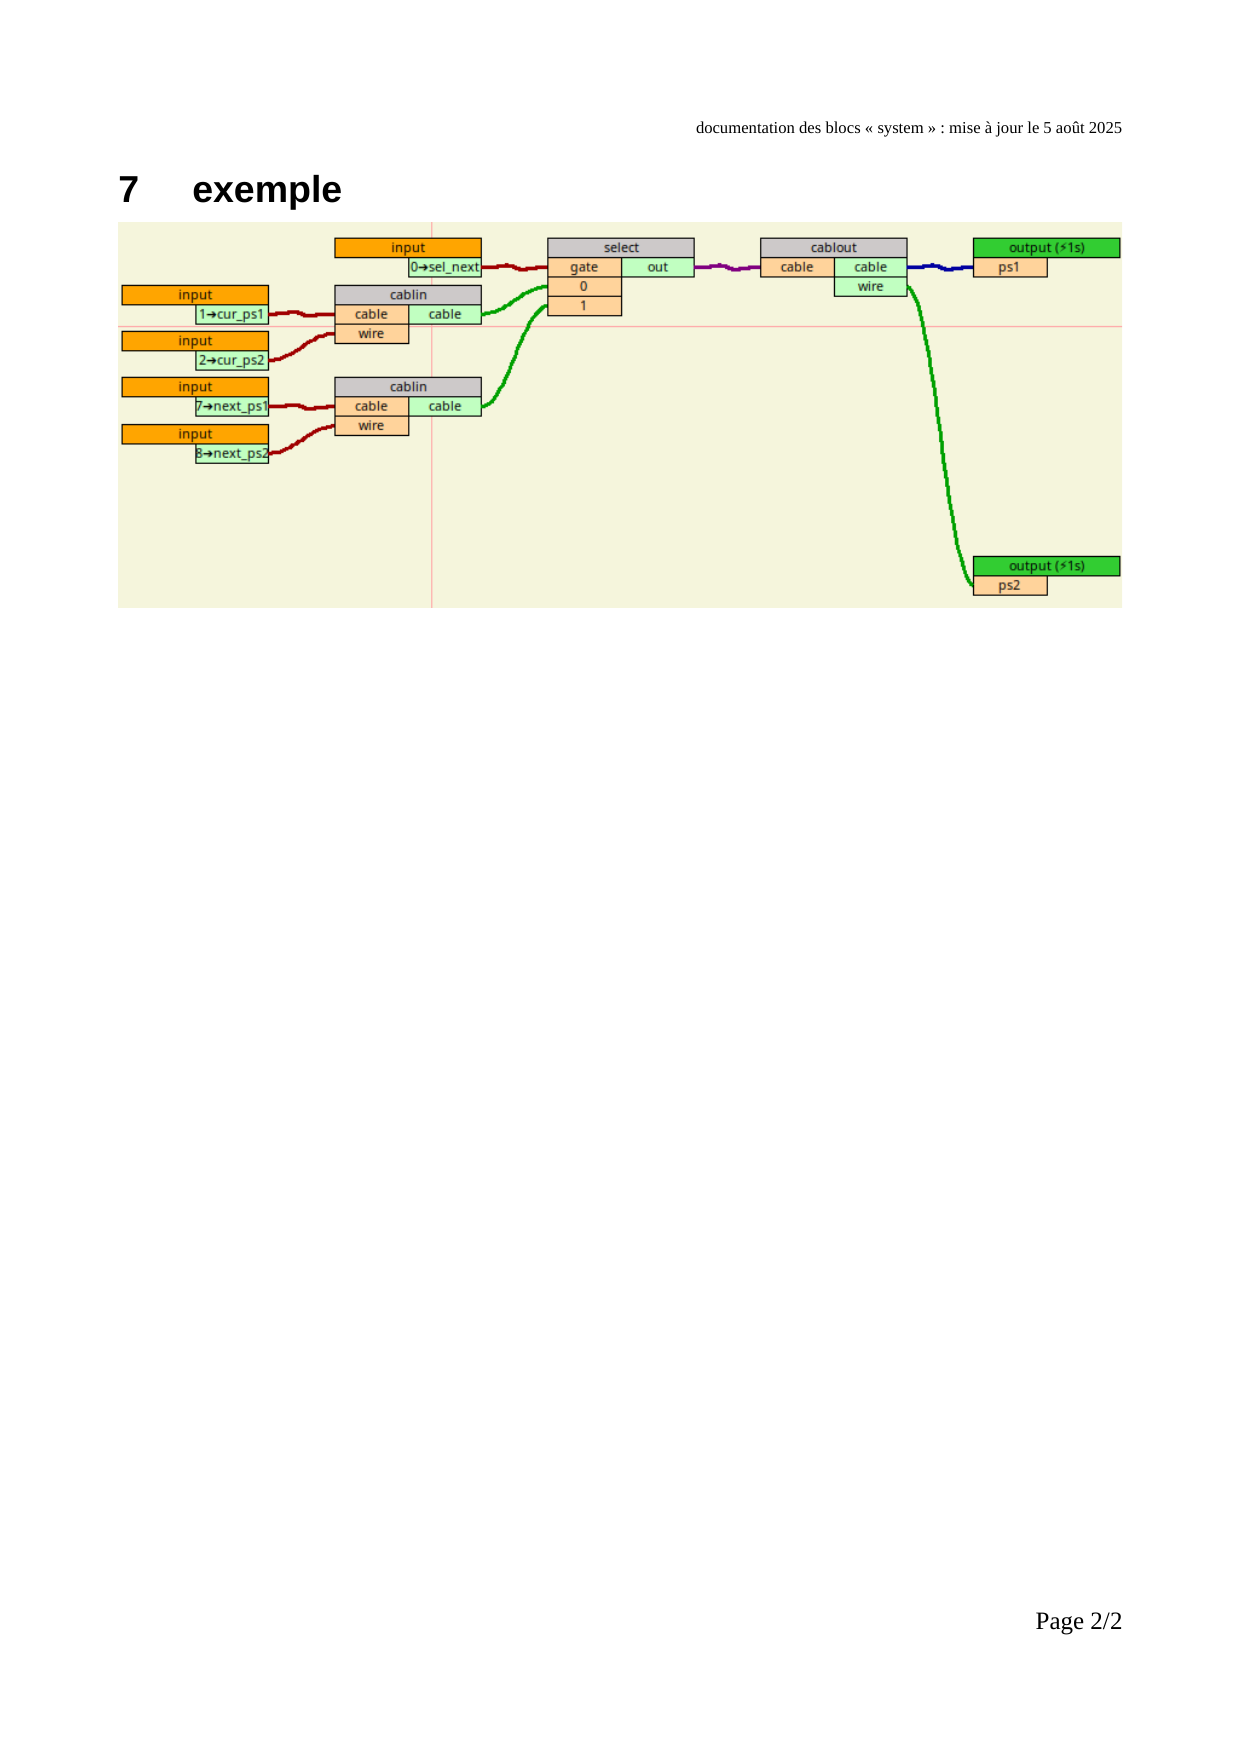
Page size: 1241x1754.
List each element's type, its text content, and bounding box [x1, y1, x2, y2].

subtitle exemple [118, 167, 1122, 210]
picture [118, 222, 1123, 608]
